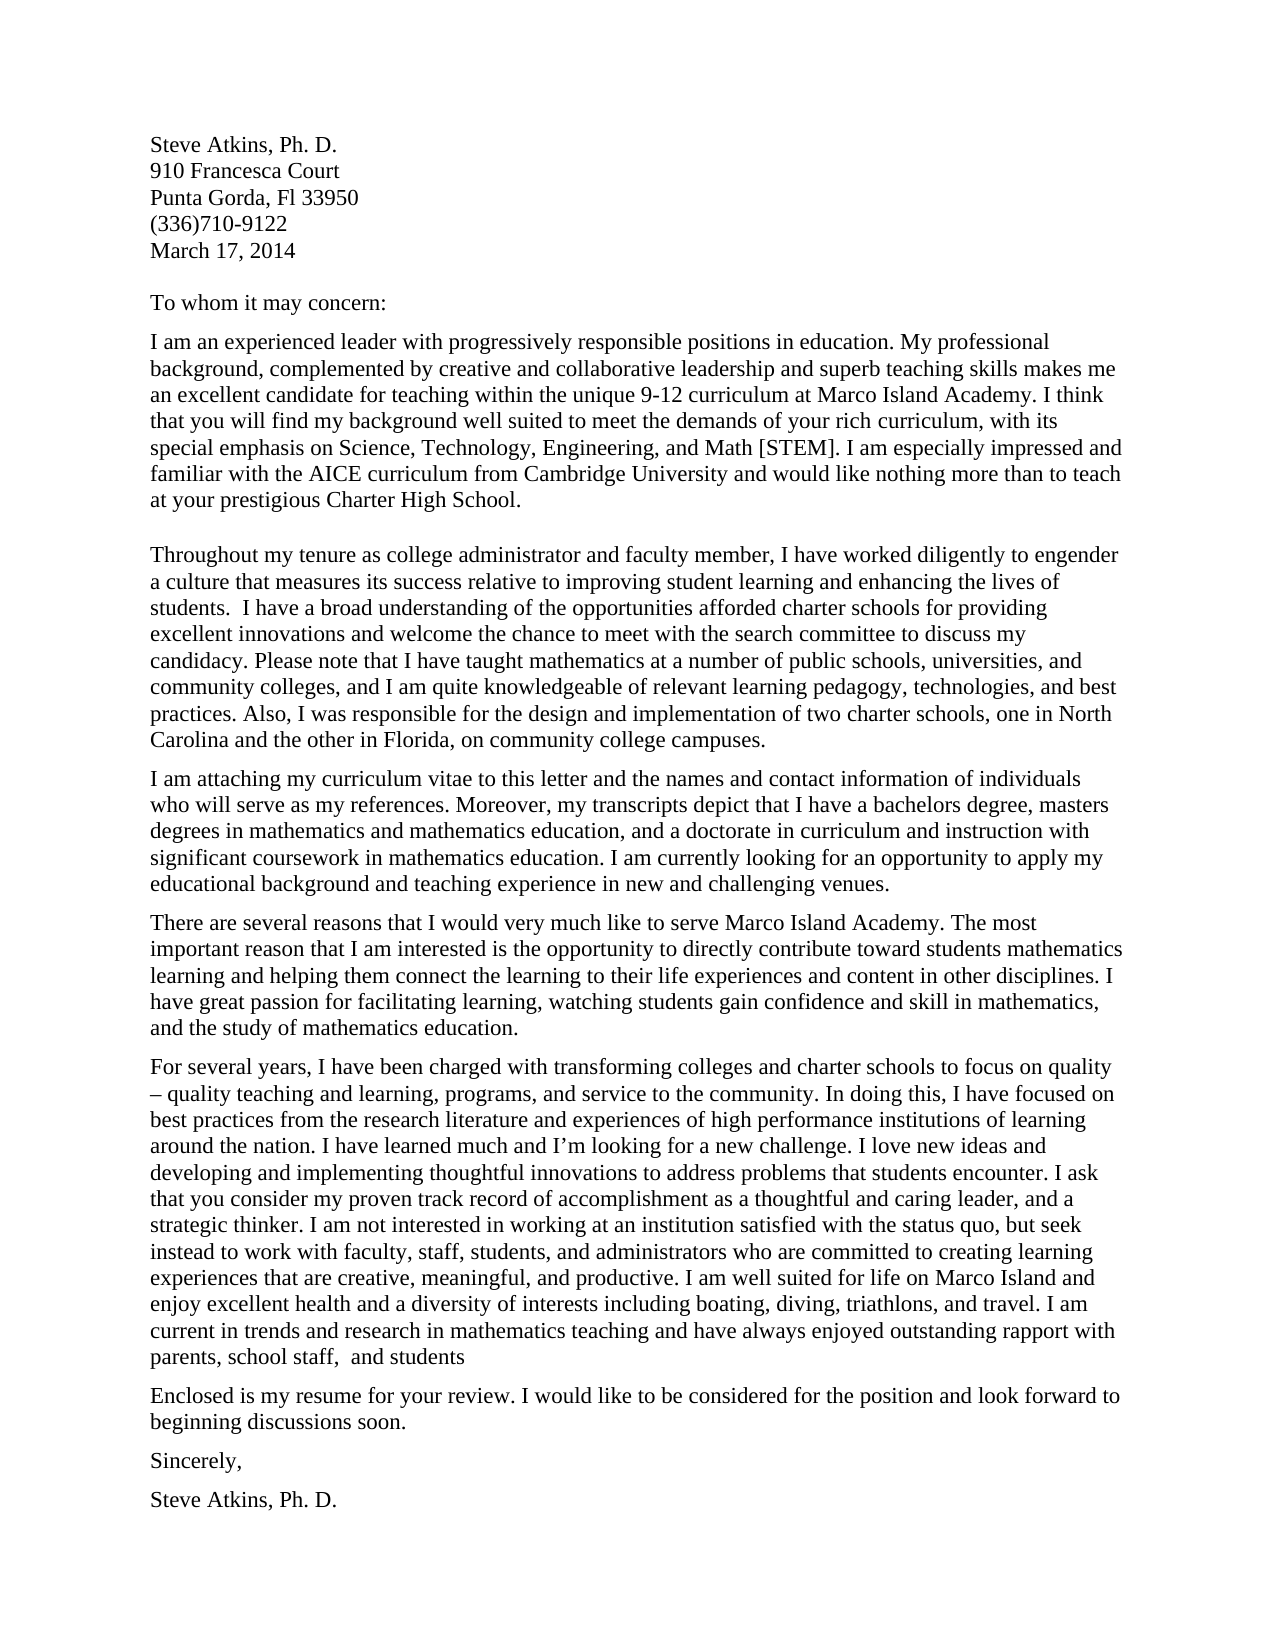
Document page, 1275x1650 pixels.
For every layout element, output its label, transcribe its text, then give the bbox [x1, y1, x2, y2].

text Steve Atkins, Ph. D. [150, 131, 1125, 158]
text Throughout my tenure as college administrator and faculty member, I have worked diligently to engender a culture that measures its success relative to improving student learning and enhancing the lives of students. I have a broad understanding of the opportunities afforded charter schools for providing excellent innovations and welcome the chance to meet with the search committee to discuss my candidacy. Please note that I have taught mathematics at a number of public schools, universities, and community colleges, and I am quite knowledgeable of relevant learning pedagogy, technologies, and best practices. Also, I was responsible for the design and implementation of two charter schools, one in North Carolina and the other in Florida, on community college campuses. [150, 541, 1125, 752]
text Punta Gorda, Fl 33950 [150, 184, 1125, 210]
text I am attaching my curriculum vitae to this letter and the names and contact information of individuals who will serve as my references. Moreover, my transcripts depict that I have a bachelors degree, masters degrees in mathematics and mathematics education, and a doctorate in curriculum and instruction with significant coursework in mathematics education. I am currently looking for an opportunity to apply my educational background and teaching experience in new and challenging venues. [150, 765, 1125, 897]
text I am an experienced leader with progressively responsible positions in education. My professional background, complemented by creative and collaborative leadership and superb teaching skills makes me an excellent candidate for teaching within the unique 9-12 curriculum at Marco Island Academy. I think that you will find my background well suited to meet the demands of your rich curriculum, with its special emphasis on Science, Technology, Engineering, and Math [STEM]. I am especially impressed and familiar with the AICE curriculum from Cambridge University and would like nothing more than to teach at your prestigious Charter High School. [150, 328, 1125, 513]
text Sincerely, [150, 1447, 1125, 1474]
text 910 Francesca Court [150, 158, 1125, 184]
text Steve Atkins, Ph. D. [150, 1486, 1125, 1512]
text Enclosed is my resume for your review. I would like to be considered for the position and look forward to beginning discussions soon. [150, 1382, 1125, 1435]
text (336)710-9122 [150, 210, 1125, 237]
text To whom it may concern: [150, 289, 1125, 316]
text There are several reasons that I would very much like to serve Marco Island Academy. The most important reason that I am interested is the opportunity to directly contribute toward students mathematics learning and helping them connect the learning to their life experiences and content in other disciplines. I have great passion for facilitating learning, watching students gain confidence and skill in mathematics, and the study of mathematics education. [150, 909, 1125, 1041]
text For several years, I have been charged with transforming colleges and charter schools to focus on quality – quality teaching and learning, programs, and service to the community. In doing this, I have focused on best practices from the research literature and experiences of high performance institutions of learning around the nation. I have learned much and I’m looking for a new challenge. I love new ideas and developing and implementing thoughtful innovations to address problems that students encounter. I ask that you consider my proven track record of accomplishment as a thoughtful and caring leader, and a strategic thinker. I am not interested in working at an institution satisfied with the status quo, but seek instead to work with faculty, staff, students, and administrators who are committed to creating learning experiences that are creative, meaningful, and productive. I am well suited for life on Marco Island and enjoy excellent health and a diversity of interests including boating, diving, triathlons, and travel. I am current in trends and research in mathematics teaching and have always enjoyed outstanding rapport with parents, school staff, and students [150, 1053, 1125, 1369]
text March 17, 2014 [150, 237, 1125, 263]
